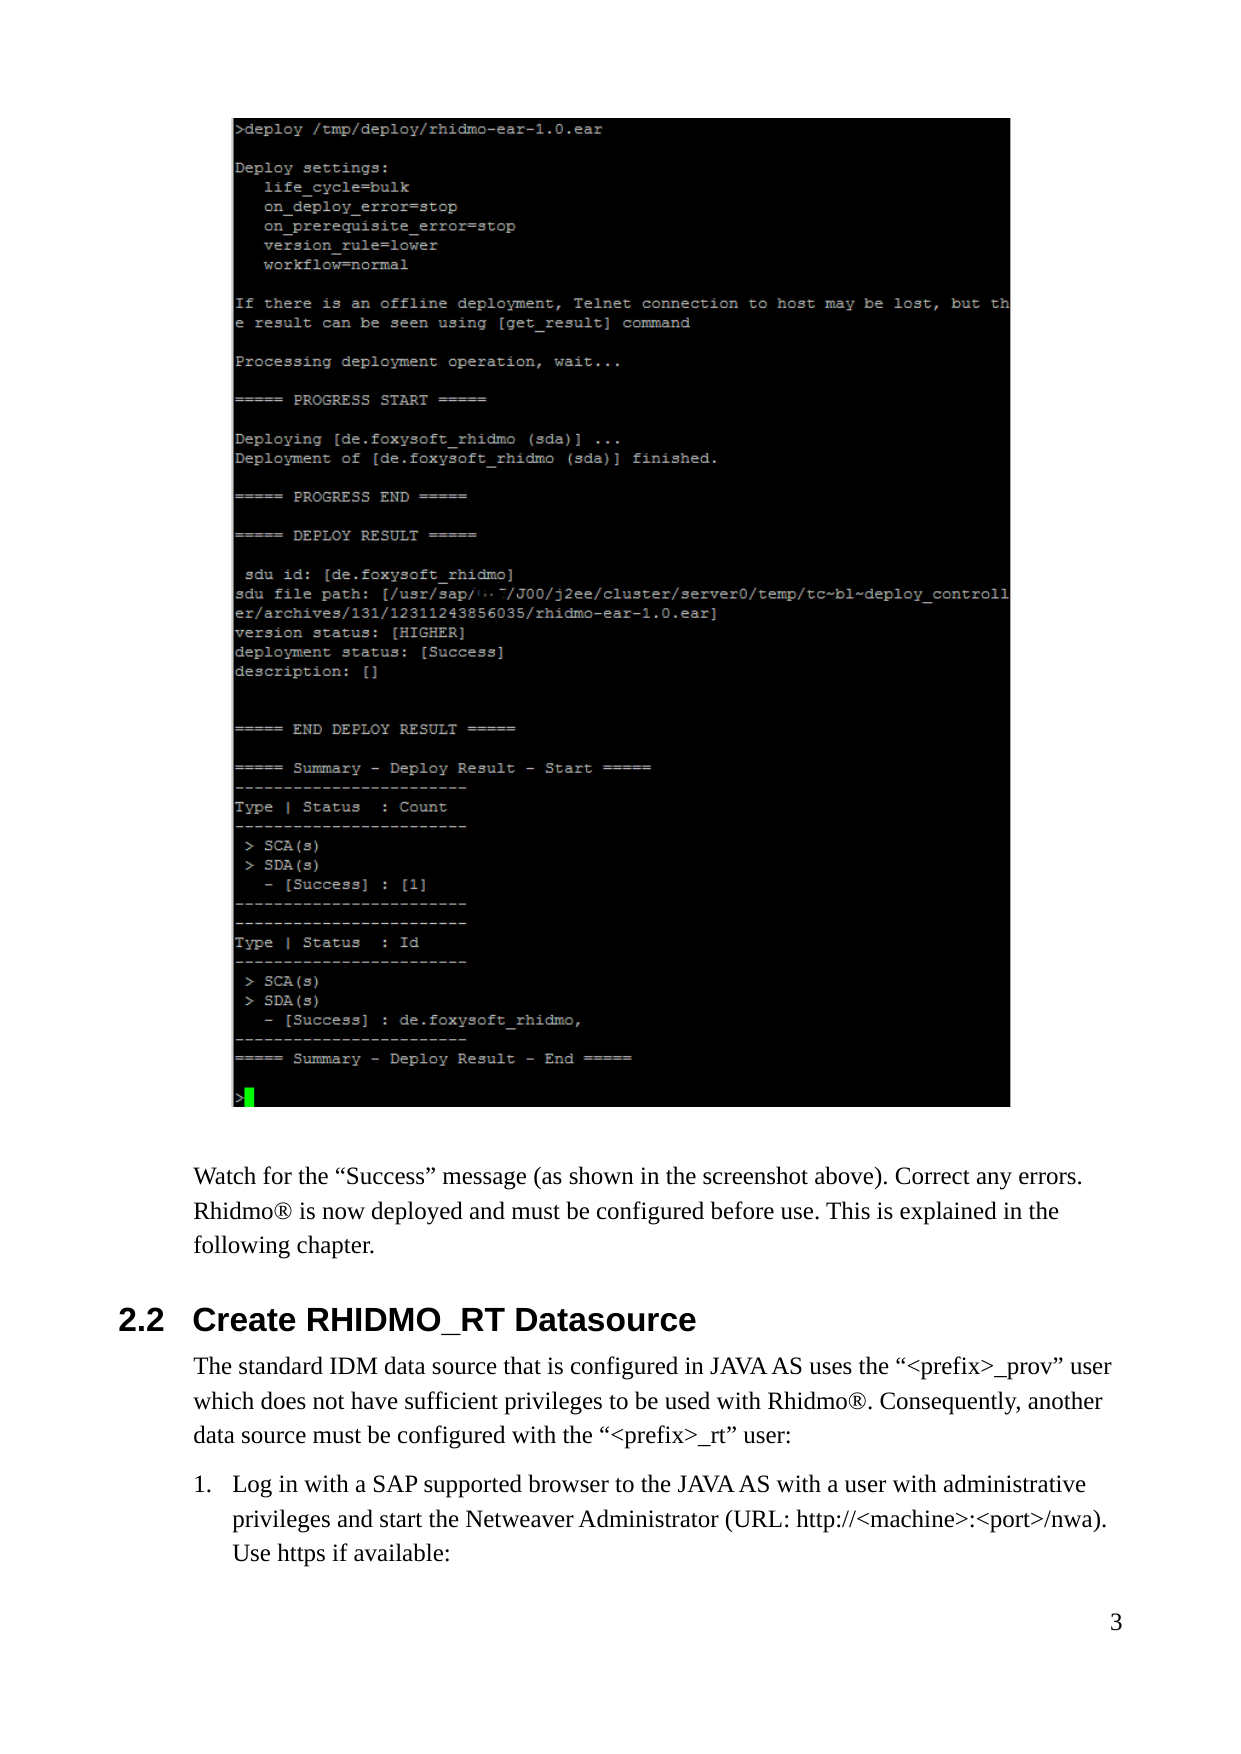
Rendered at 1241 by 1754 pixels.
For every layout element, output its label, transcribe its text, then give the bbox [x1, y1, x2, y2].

list 1. Log in with a SAP supported browser to the JAVA AS with a user with administrative privileges and start the Netweaver Administrator (URL: http://<machine>:<port>/nwa). Use https if available: [193, 1469, 1122, 1567]
text The standard IDM data source that is configured in JAVA AS uses the “<prefix>_prov” user which does not have sufficient privileges to be used with Rhidmo®. Consequently, another data source must be configured with the “<prefix>_rt” user: [193, 1351, 1122, 1449]
subtitle Create RHIDMO_RT Datasource [118, 1300, 1122, 1339]
text Watch for the “Success” message (as shown in the screenshot above). Correct any errors. Rhidmo® is now deployed and must be configured before use. This is explained in the following chapter. [193, 1161, 1122, 1259]
picture [230, 118, 1011, 1107]
